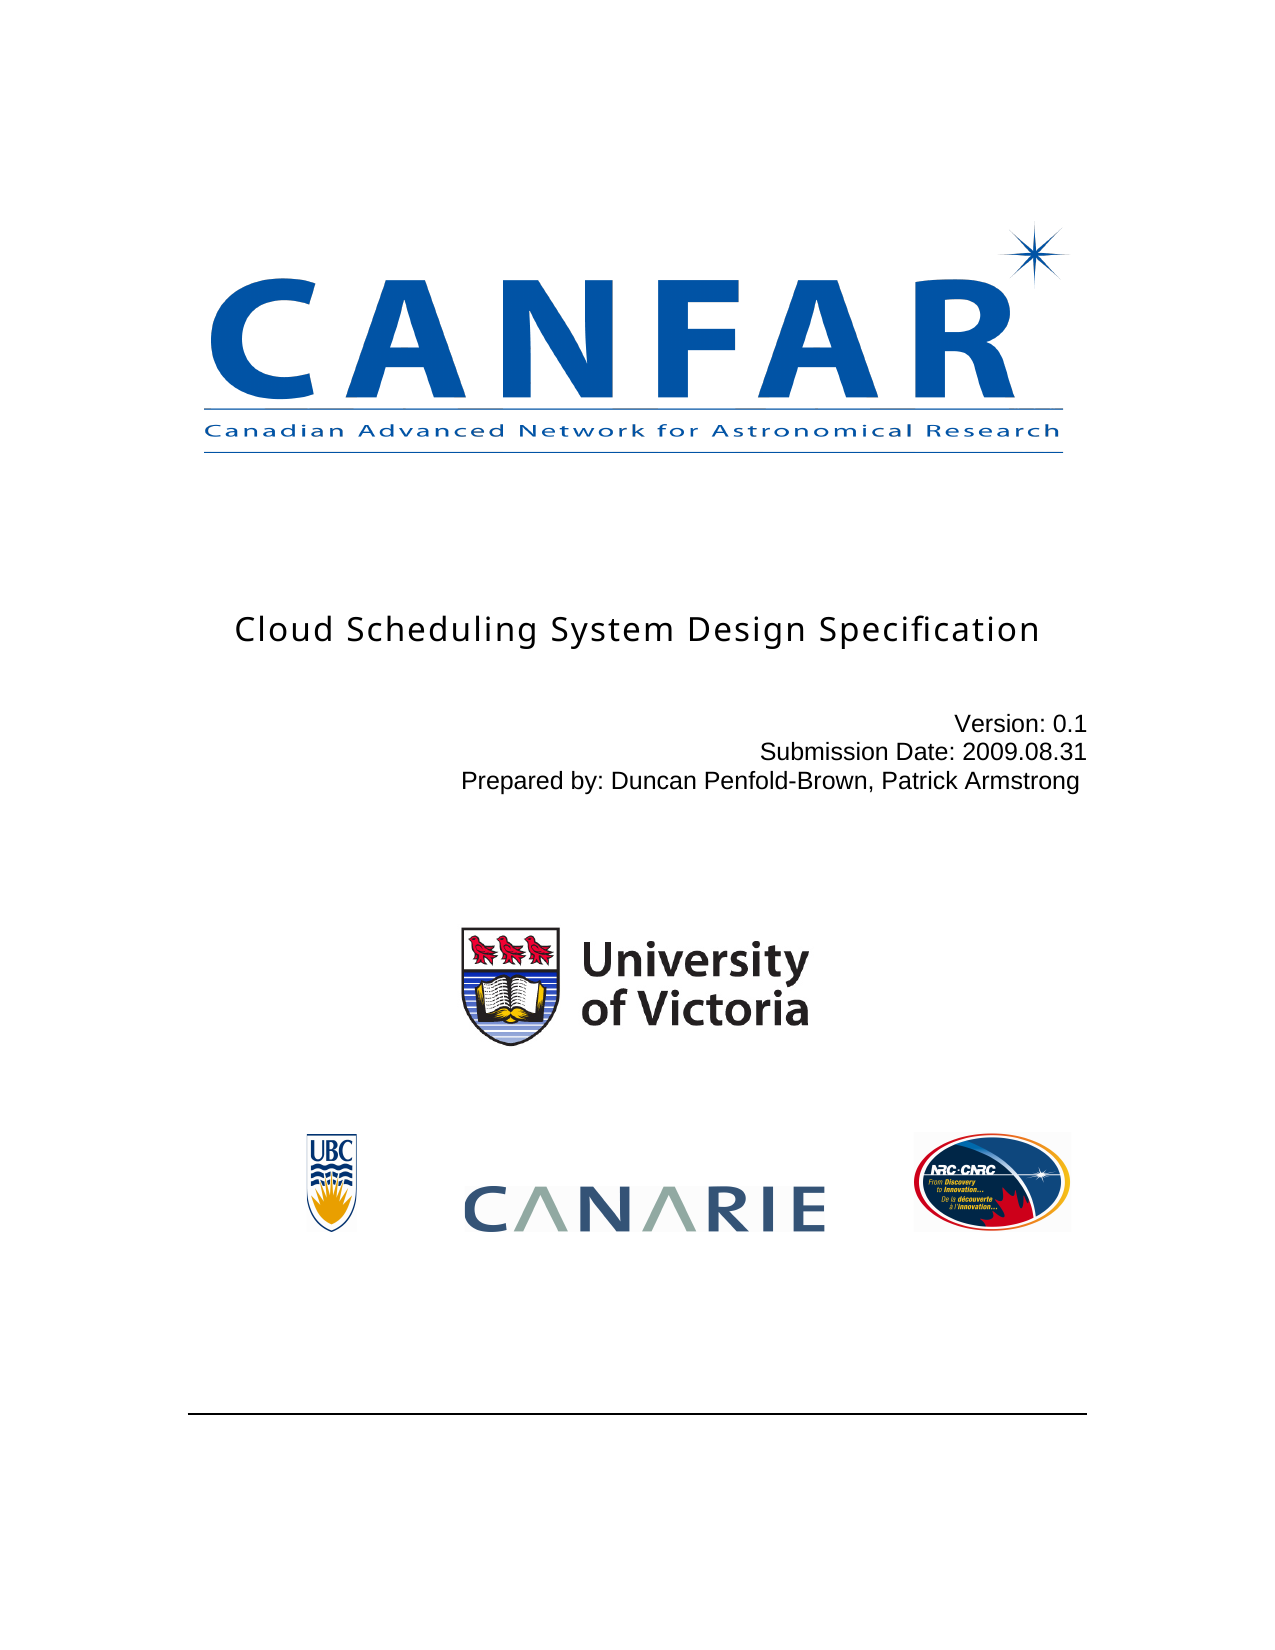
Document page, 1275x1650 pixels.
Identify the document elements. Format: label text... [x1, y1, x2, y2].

picture [204, 221, 1071, 453]
text Cloud Scheduling System Design Specification [187, 606, 1087, 651]
text Prepared by: Duncan Penfold-Brown, Patrick Armstrong [187, 766, 1087, 795]
text Submission Date: 2009.08.31 [187, 737, 1087, 766]
picture [913, 1132, 1072, 1232]
picture [306, 1134, 357, 1232]
text Version: 0.1 [187, 708, 1087, 737]
picture [451, 918, 824, 1058]
picture [464, 1186, 825, 1232]
